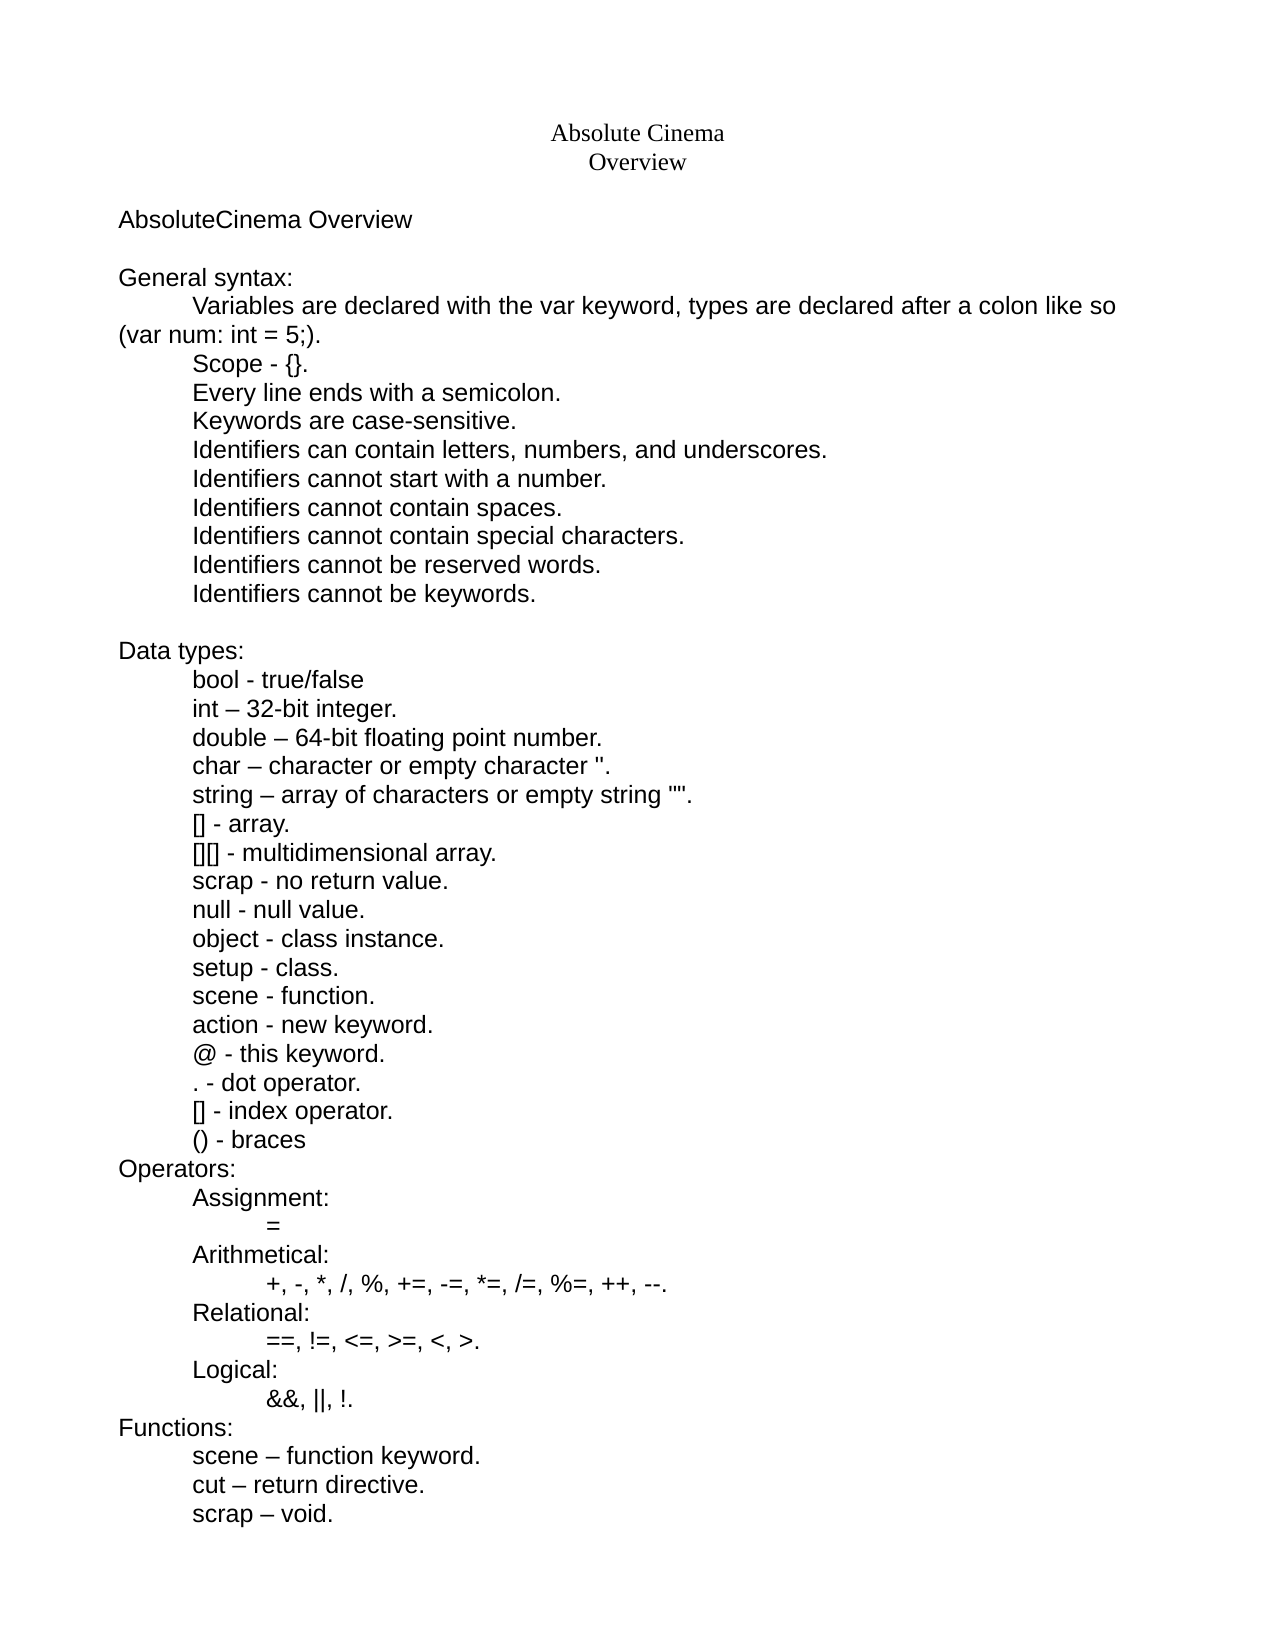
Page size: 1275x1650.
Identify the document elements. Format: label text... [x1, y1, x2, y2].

text AbsoluteCinema Overview General syntax: Variables are declared with the var keyword, types are declared after a colon like so (var num: int = 5;). Scope - {}. Every line ends with a semicolon. Keywords are case-sensitive. Identifiers can contain letters, numbers, and underscores. Identifiers cannot start with a number. Identifiers cannot contain spaces. Identifiers cannot contain special characters. Identifiers cannot be reserved words. Identifiers cannot be keywords. Data types: bool - true/false int – 32-bit integer. double – 64-bit floating point number. char – character or empty character ''. string – array of characters or empty string "". [] - array. [][] - multidimensional array. scrap - no return value. null - null value. object - class instance. setup - class. scene - function. action - new keyword. @ - this keyword. . - dot operator. [] - index operator. () - braces Operators: Assignment: = Arithmetical: +, -, *, /, %, +=, -=, *=, /=, %=, ++, --. Relational: ==, !=, <=, >=, <, >. Logical: &&, ||, !. Functions: scene – function keyword. cut – return directive. scrap – void. [118, 205, 1157, 1528]
